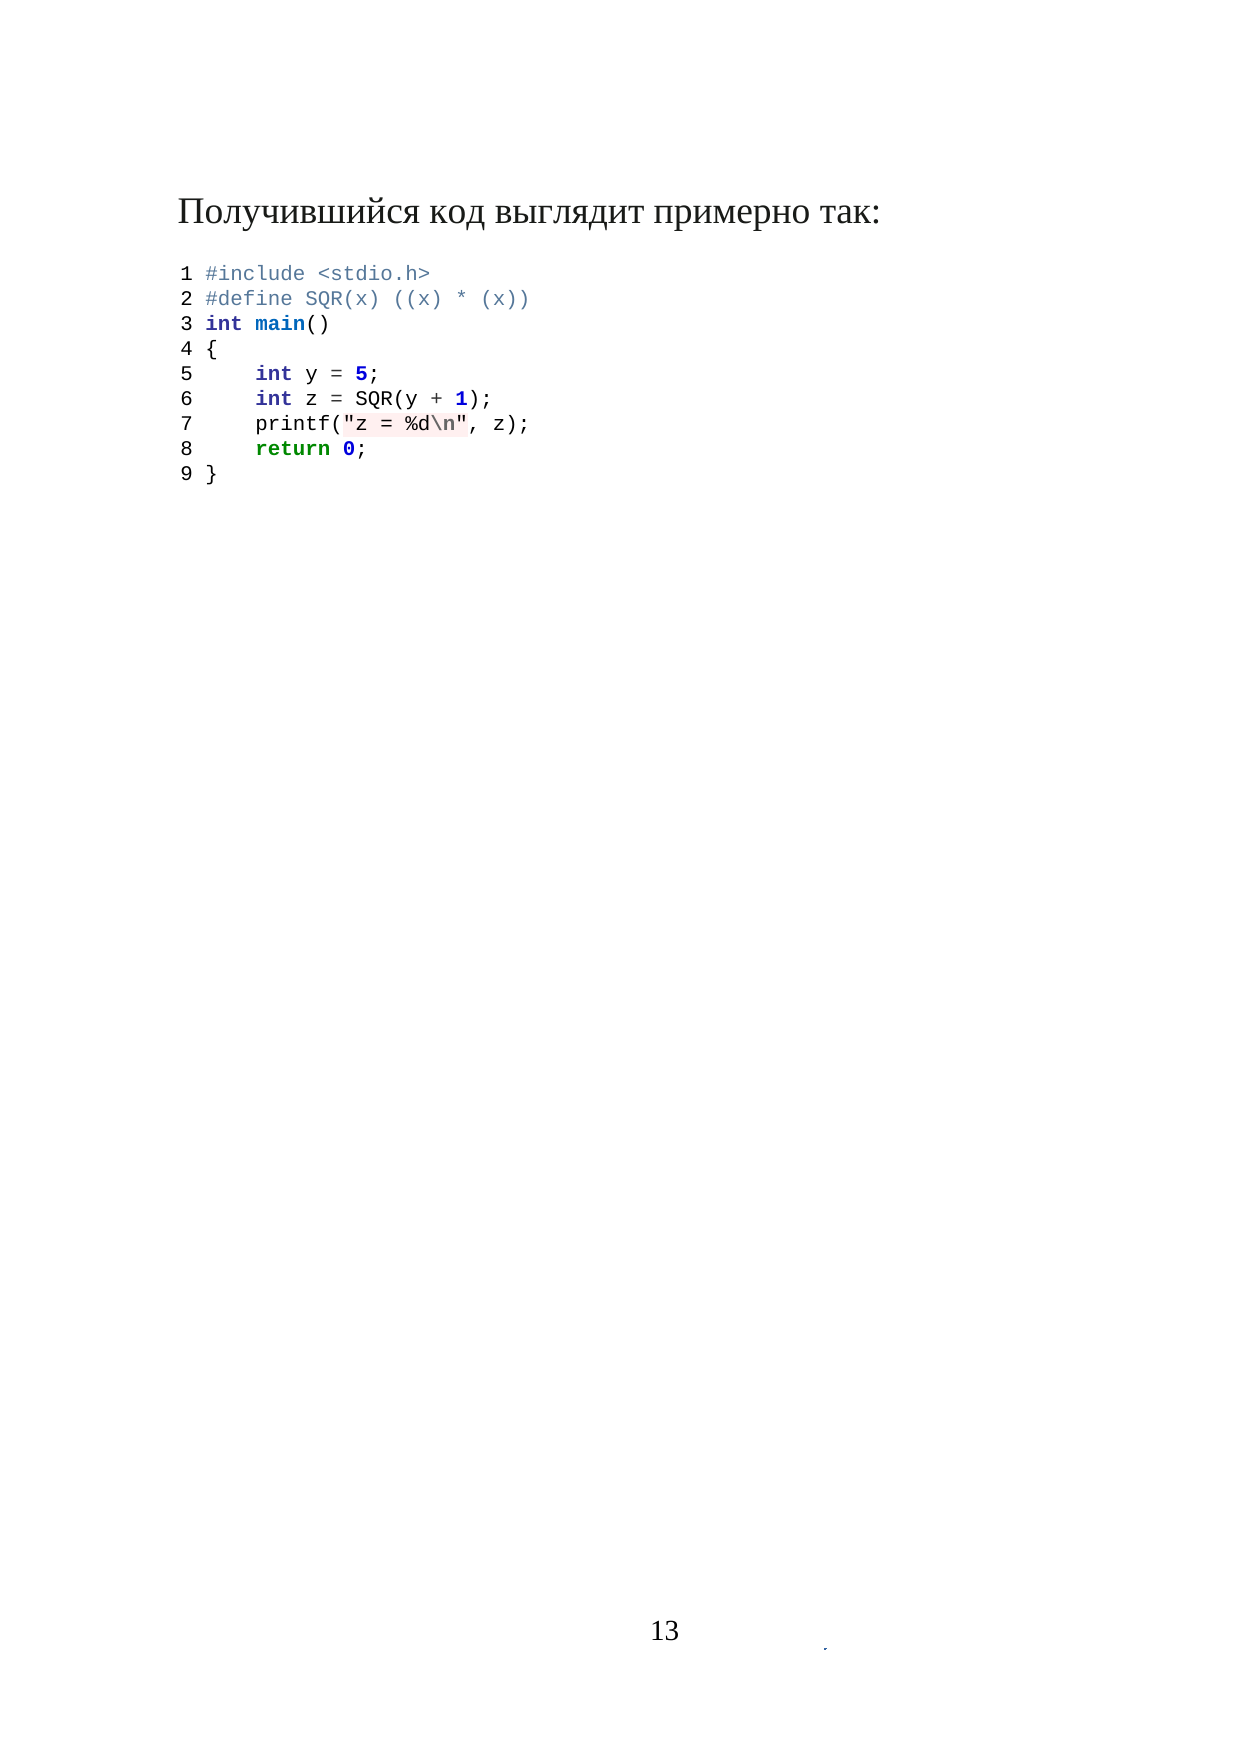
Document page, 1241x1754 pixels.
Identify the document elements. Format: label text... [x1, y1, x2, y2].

table_header 1 2 3 4 5 6 7 8 9 [177, 259, 202, 490]
text Получившийся код выглядит примерно так: [177, 188, 1152, 232]
table_header #include <stdio.h> #define SQR(x) ((x) * (x)) int main() { int y = 5; int z = SQR(y + 1); printf("z = %d\n", z); return 0; } [202, 259, 830, 490]
